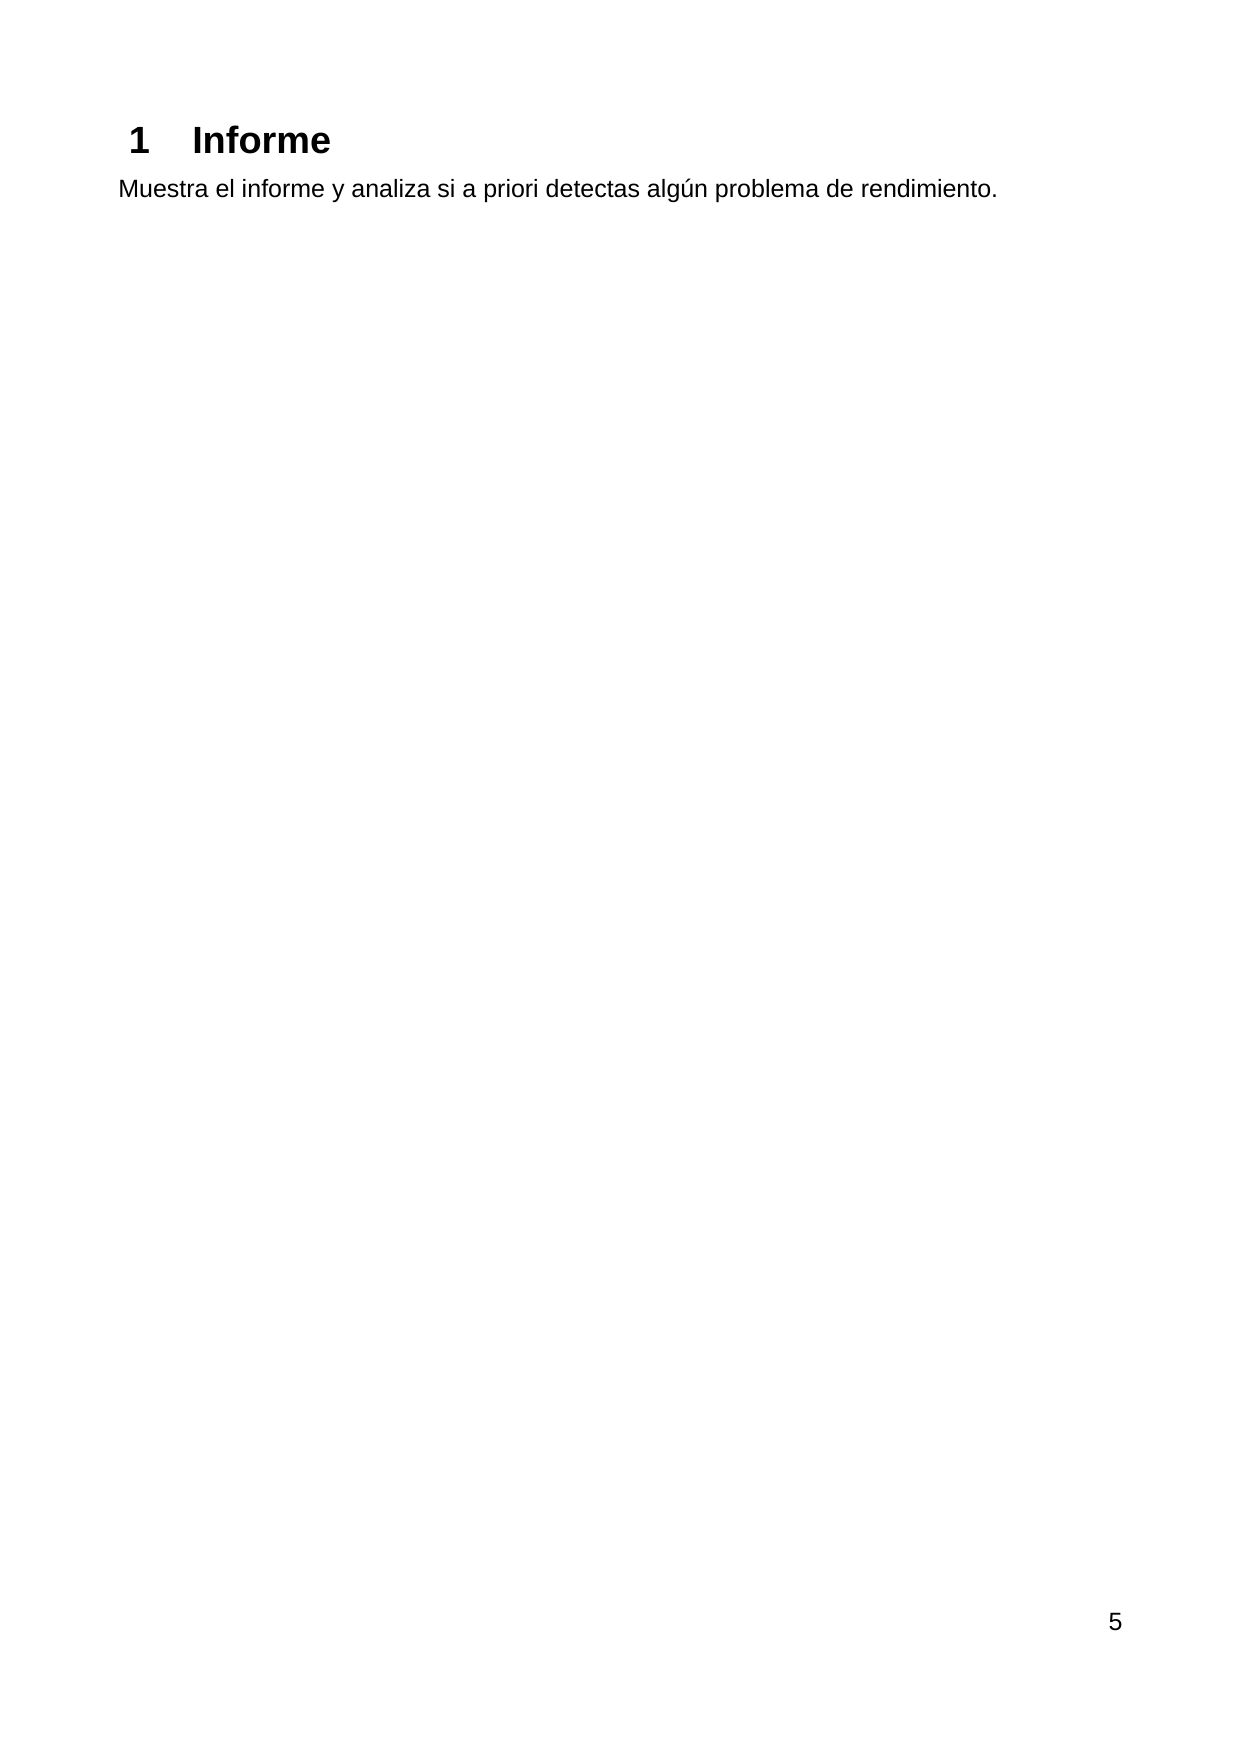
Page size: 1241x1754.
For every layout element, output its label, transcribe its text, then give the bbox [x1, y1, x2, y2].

subtitle Informe [118, 118, 1122, 162]
text Muestra el informe y analiza si a priori detectas algún problema de rendimiento. [118, 174, 1122, 203]
